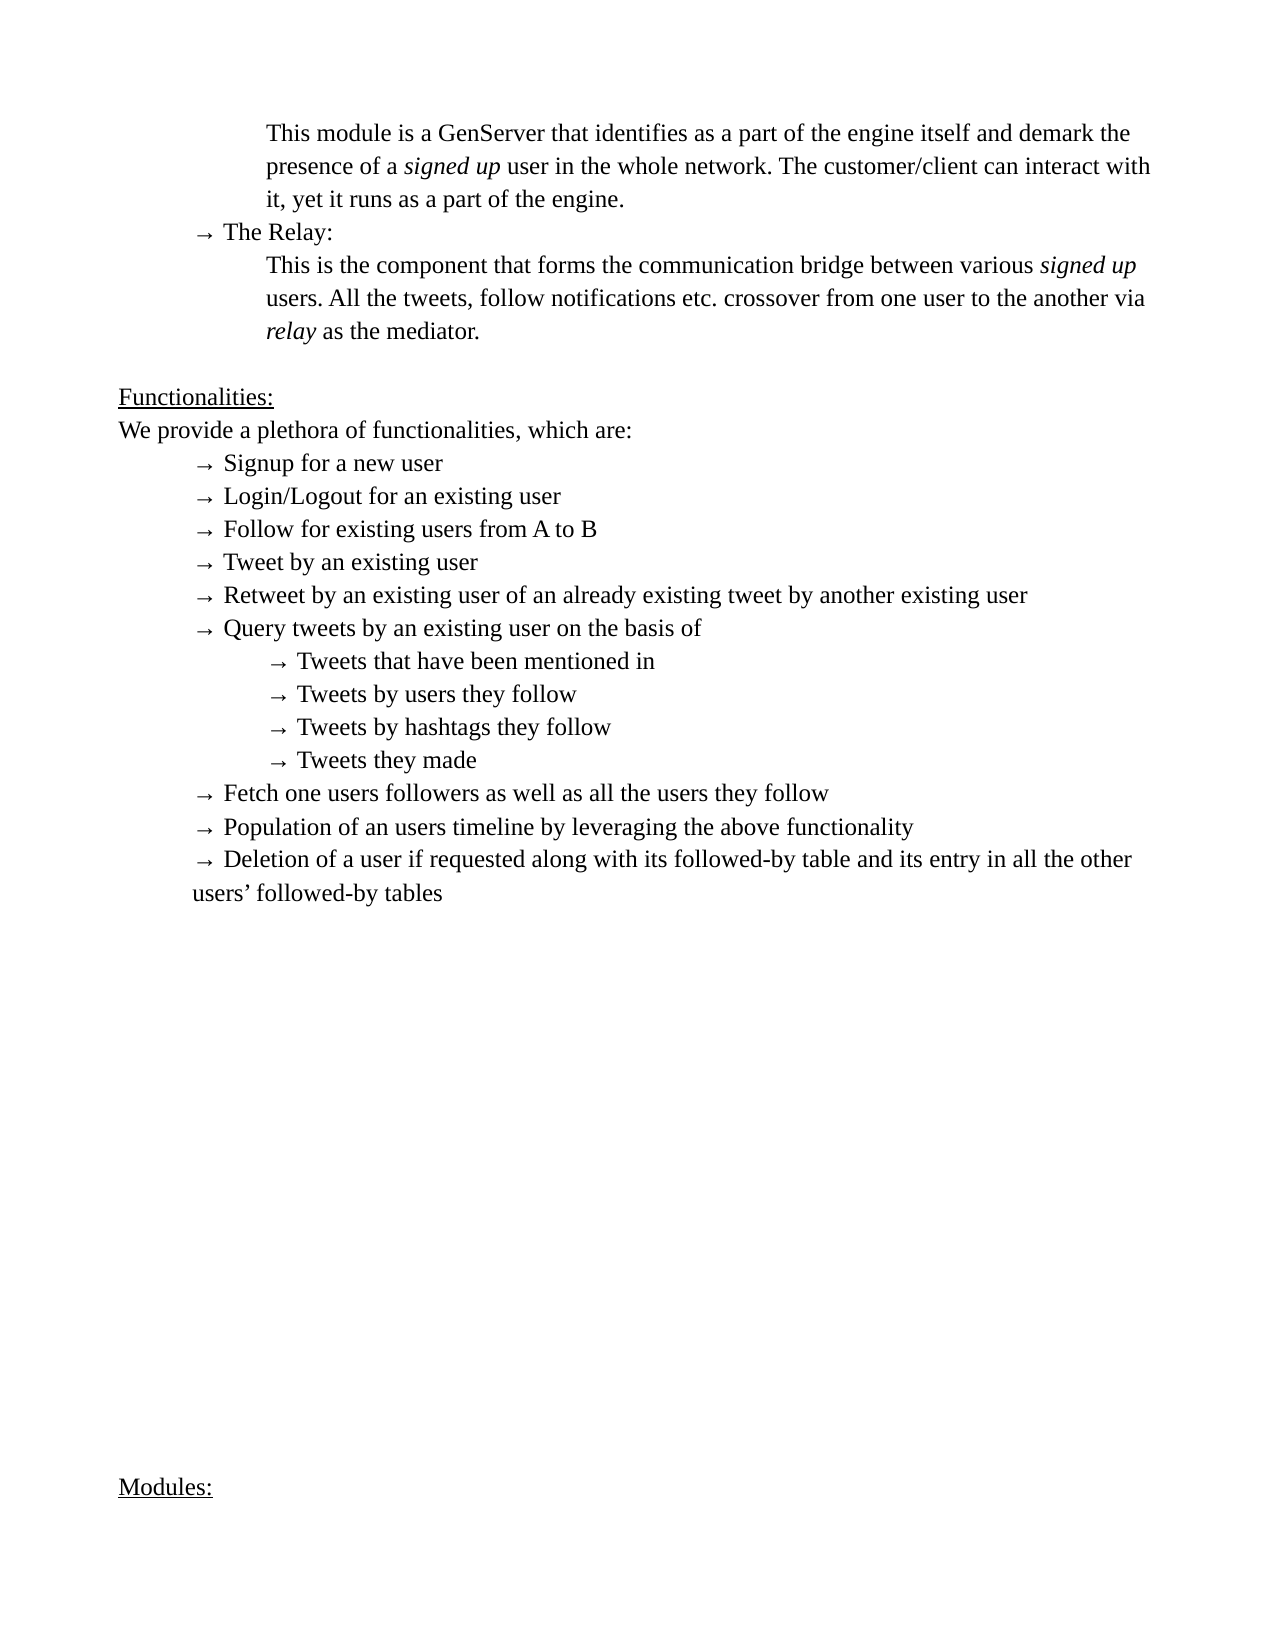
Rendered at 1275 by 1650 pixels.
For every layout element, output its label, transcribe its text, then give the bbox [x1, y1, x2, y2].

text → Deletion of a user if requested along with its followed-by table and its entry in all the other users’ followed-by tables [118, 844, 1157, 906]
text → Tweets they made [118, 746, 1157, 774]
text → Signup for a new user [118, 448, 1157, 477]
text → The Relay: [118, 217, 1157, 246]
text This is the component that forms the communication bridge between various signed up users. All the tweets, follow notifications etc. crossover from one user to the another via relay as the mediator. [118, 250, 1157, 345]
text → Login/Logout for an existing user [118, 481, 1157, 510]
text → Tweets that have been mentioned in [118, 646, 1157, 675]
text → Follow for existing users from A to B [118, 514, 1157, 543]
text Functionalities: [118, 382, 1157, 411]
text We provide a plethora of functionalities, which are: [118, 415, 1157, 444]
text → Fetch one users followers as well as all the users they follow [118, 778, 1157, 807]
text → Retweet by an existing user of an already existing tweet by another existing user [118, 580, 1157, 609]
text → Tweet by an existing user [118, 547, 1157, 576]
text → Query tweets by an existing user on the basis of [118, 613, 1157, 642]
text → Tweets by users they follow [118, 679, 1157, 708]
text This module is a GenServer that identifies as a part of the engine itself and demark the presence of a signed up user in the whole network. The customer/client can interact with it, yet it runs as a part of the engine. [118, 118, 1157, 213]
text → Population of an users timeline by leveraging the above functionality [118, 812, 1157, 840]
text → Tweets by hashtags they follow [118, 712, 1157, 741]
text Modules: [118, 1472, 1157, 1501]
